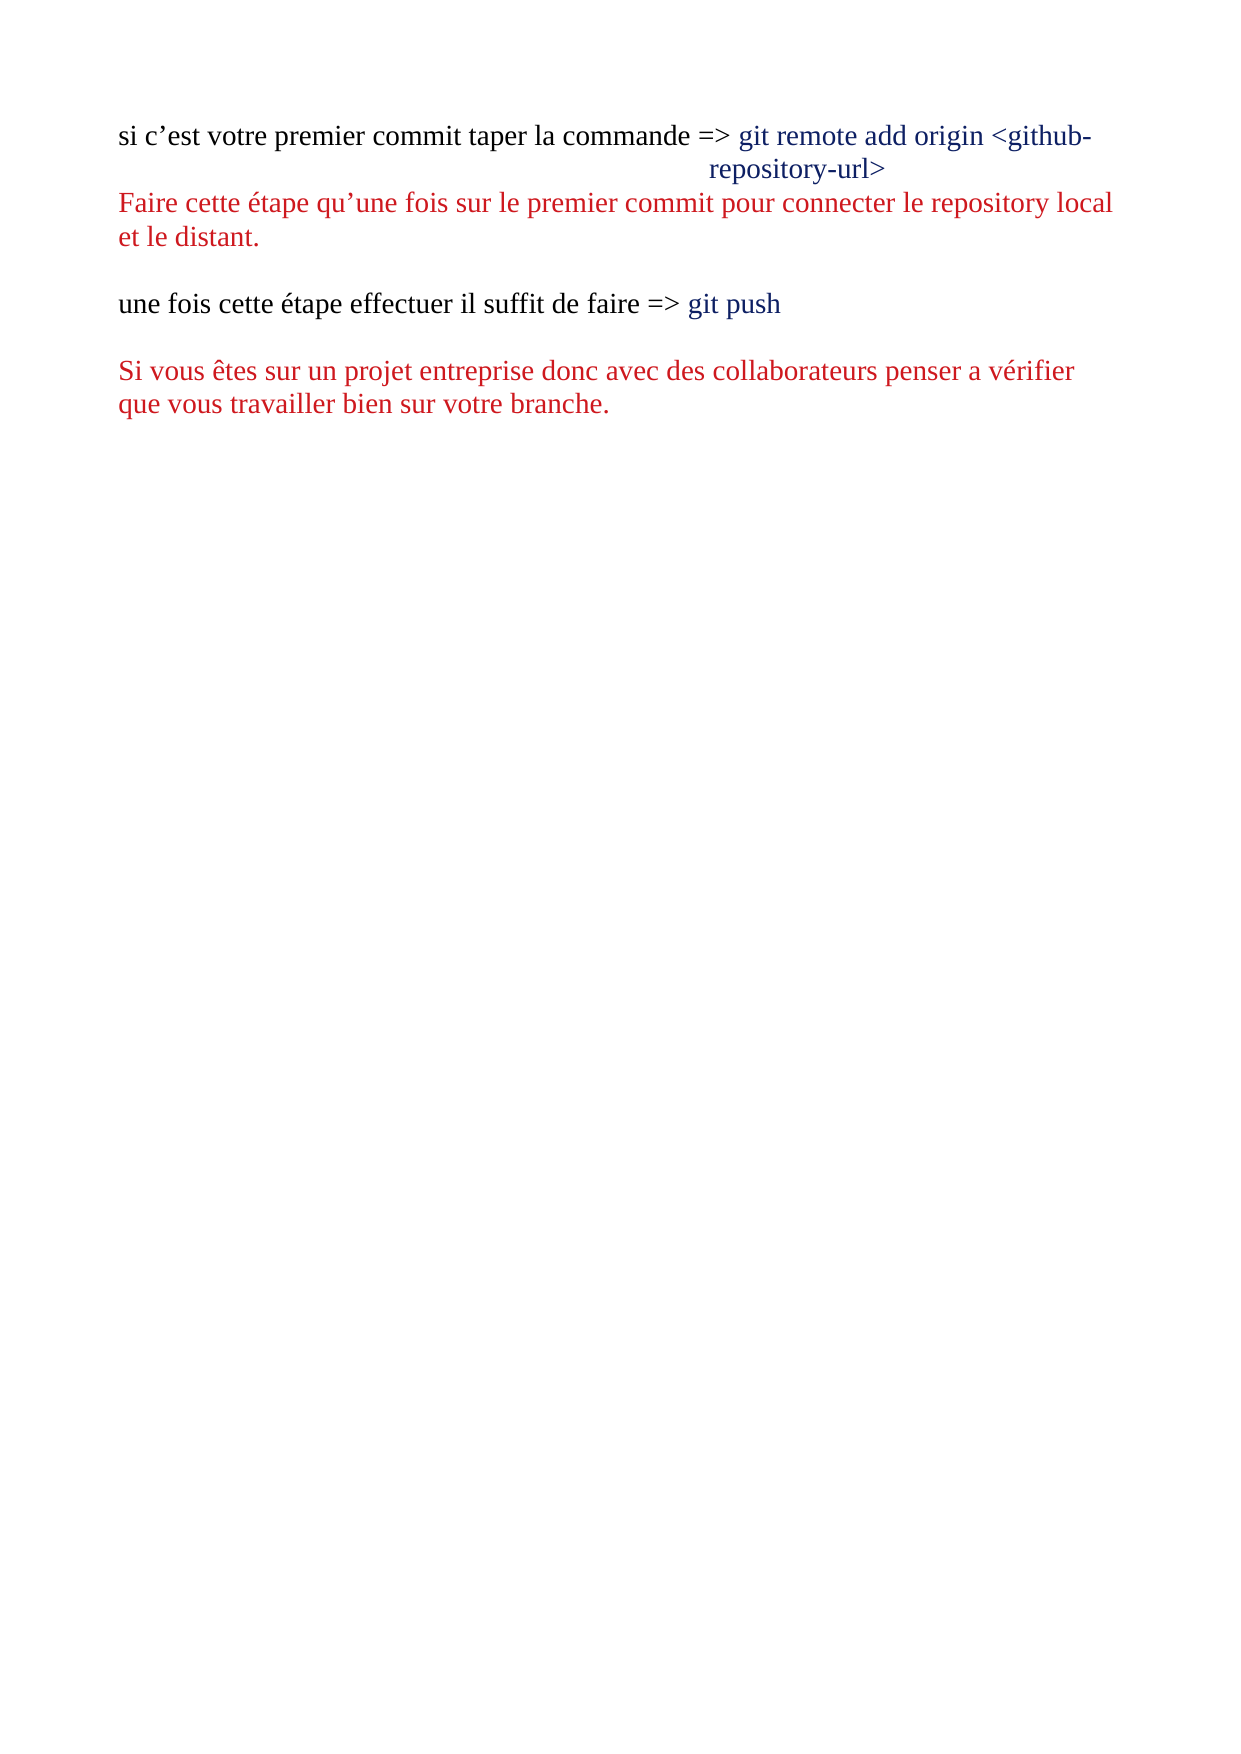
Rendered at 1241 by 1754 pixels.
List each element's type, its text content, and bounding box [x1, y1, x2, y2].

text Si vous êtes sur un projet entreprise donc avec des collaborateurs penser a vérifier que vous travailler bien sur votre branche. [118, 353, 1122, 420]
text une fois cette étape effectuer il suffit de faire => git push [118, 286, 1122, 319]
text Faire cette étape qu’une fois sur le premier commit pour connecter le repository local et le distant. [118, 185, 1122, 252]
text si c’est votre premier commit taper la commande => git remote add origin <github- repository-url> [118, 118, 1122, 185]
